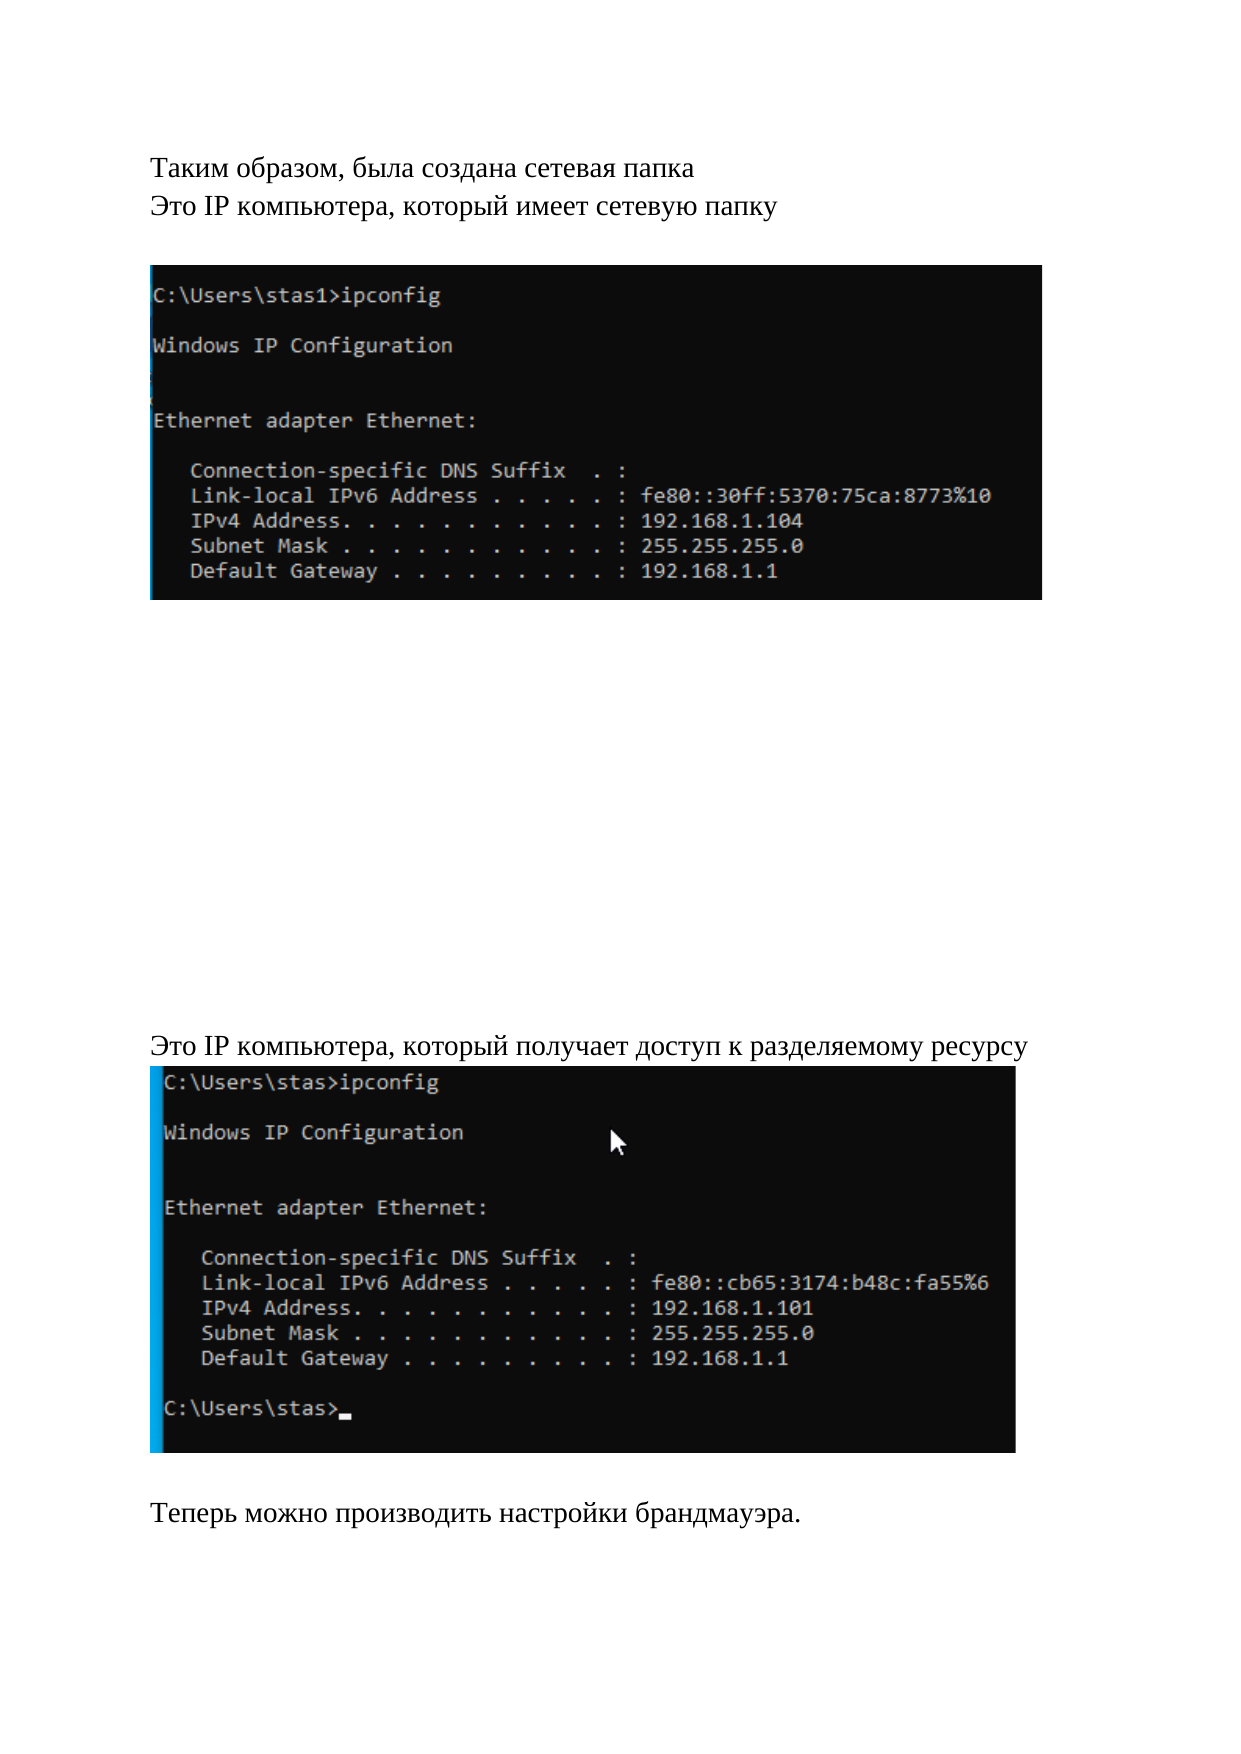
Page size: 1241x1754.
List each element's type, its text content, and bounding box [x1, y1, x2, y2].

picture [163, 1066, 1016, 1453]
text Теперь можно производить настройки брандмауэра. [150, 1495, 1090, 1528]
text Это IP компьютера, который имеет сетевую папку [150, 188, 1090, 222]
text Это IP компьютера, который получает доступ к разделяемому ресурсу [150, 1028, 1090, 1061]
picture [150, 265, 1043, 600]
text Таким образом, была создана сетевая папка [150, 150, 1090, 183]
